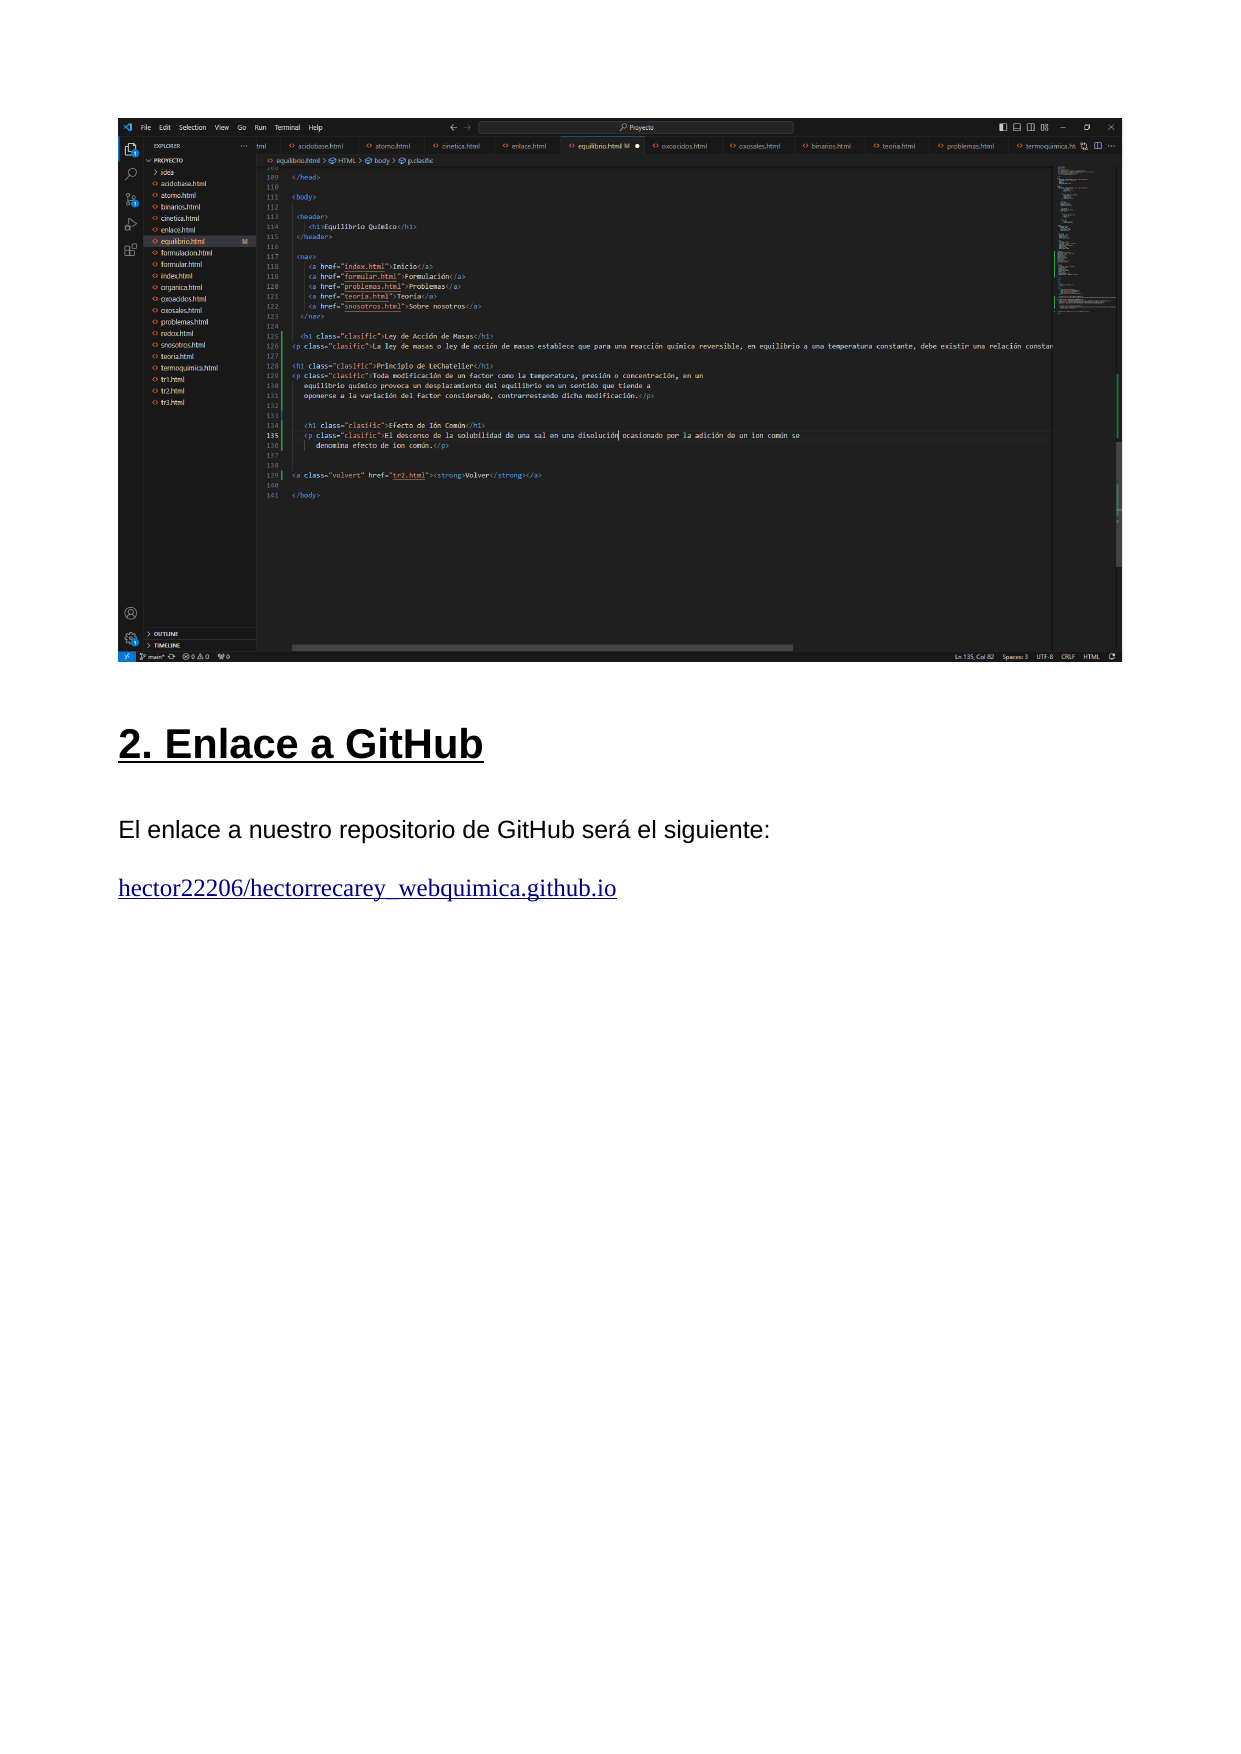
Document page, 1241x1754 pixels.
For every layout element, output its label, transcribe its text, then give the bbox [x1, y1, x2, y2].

text El enlace a nuestro repositorio de GitHub será el siguiente: [118, 815, 1122, 844]
text hector22206/hectorrecarey_webquimica.github.io [118, 873, 1122, 901]
picture [118, 118, 1123, 662]
text 2. Enlace a GitHub [118, 719, 1122, 767]
